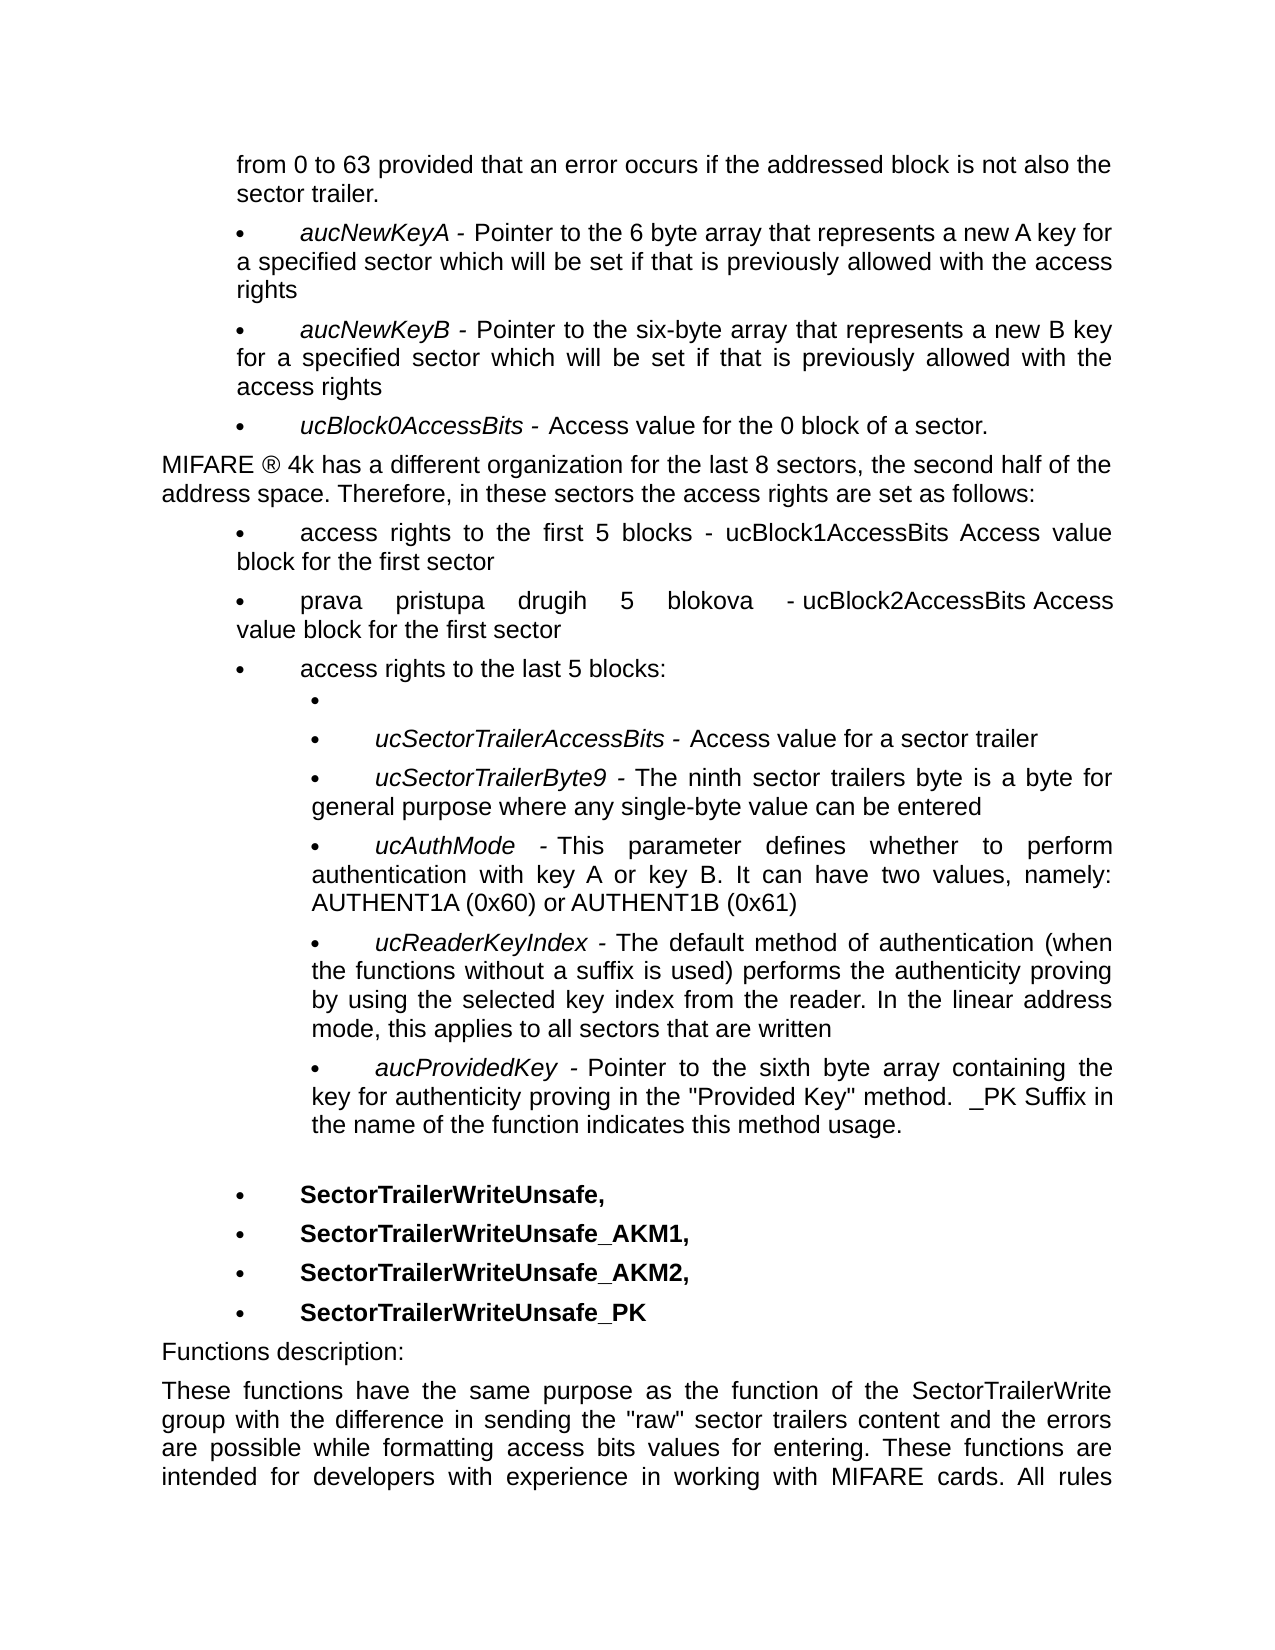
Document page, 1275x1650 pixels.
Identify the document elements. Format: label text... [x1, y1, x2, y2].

list access rights to the last 5 blocks: [236, 654, 1114, 683]
list aucNewKeyB - Pointer to the six-byte array that represents a new B key for a specified sector which will be set if that is previously allowed with the access rights [236, 314, 1114, 401]
list prava pristupa drugih 5 blokova - ucBlock2AccessBits Access value block for the first sector [236, 586, 1114, 644]
text MIFARE ® 4k has a different organization for the last 8 sectors, the second half of the address space. Therefore, in these sectors the access rights are set as follows: [161, 450, 1114, 508]
list ucSectorTrailerAccessBits - Access value for a sector trailer [311, 724, 1114, 753]
text These functions have the same purpose as the function of the SectorTrailerWrite group with the difference in sending the "raw" sector trailers content and the errors are possible while formatting ​​access bits values for entering. These functions are intended for developers with experience in working with MIFARE cards. All rules [161, 1376, 1114, 1491]
list aucProvidedKey - Pointer to the sixth byte array containing the key for authenticity proving in the "Provided Key" method. _PK Suffix in the name of the function indicates this method usage. [311, 1053, 1114, 1139]
list access rights to the first 5 blocks - ucBlock1AccessBits Access value block for the first sector [236, 518, 1114, 576]
list ucAddress - Sectors or sector trailers blocks address, depending on ucAddressingMode. When using a sector-address mode, then, for instance, the MIFARE Classic 1K card, the range can be from 0 to 15 (this card has 16 sectors). The same card type in the block addressing mode can use the values from ​​0 to 63 provided that an error occurs if the addressed block is not also the sector trailer. [236, 150, 1114, 207]
list SectorTrailerWriteUnsafe, [236, 1180, 1114, 1209]
list ucSectorTrailerByte9 - The ninth sector trailers byte is a byte for general purpose where any single-byte value can be entered [311, 763, 1114, 821]
list aucNewKeyA - Pointer to the 6 byte array that represents a new A key for a specified sector which will be set if that is previously allowed with the access rights [236, 218, 1114, 304]
list ucBlock0AccessBits - Access value for the 0 block of a sector. [236, 411, 1114, 440]
list ucReaderKeyIndex - The default method of authentication (when the functions without a suffix is used) performs the authenticity proving by using the selected key index from the reader. In the linear address mode, this applies to all sectors that are written [311, 928, 1114, 1043]
list ucAuthMode - This parameter defines whether to perform authentication with key A or key B. It can have two values, namely: AUTHENT1A (0x60) or AUTHENT1B (0x61) [311, 831, 1114, 917]
text Functions description: [161, 1337, 1114, 1365]
list SectorTrailerWriteUnsafe_AKM2, [236, 1258, 1114, 1287]
list SectorTrailerWriteUnsafe_PK [236, 1297, 1114, 1326]
list SectorTrailerWriteUnsafe_AKM1, [236, 1219, 1114, 1248]
